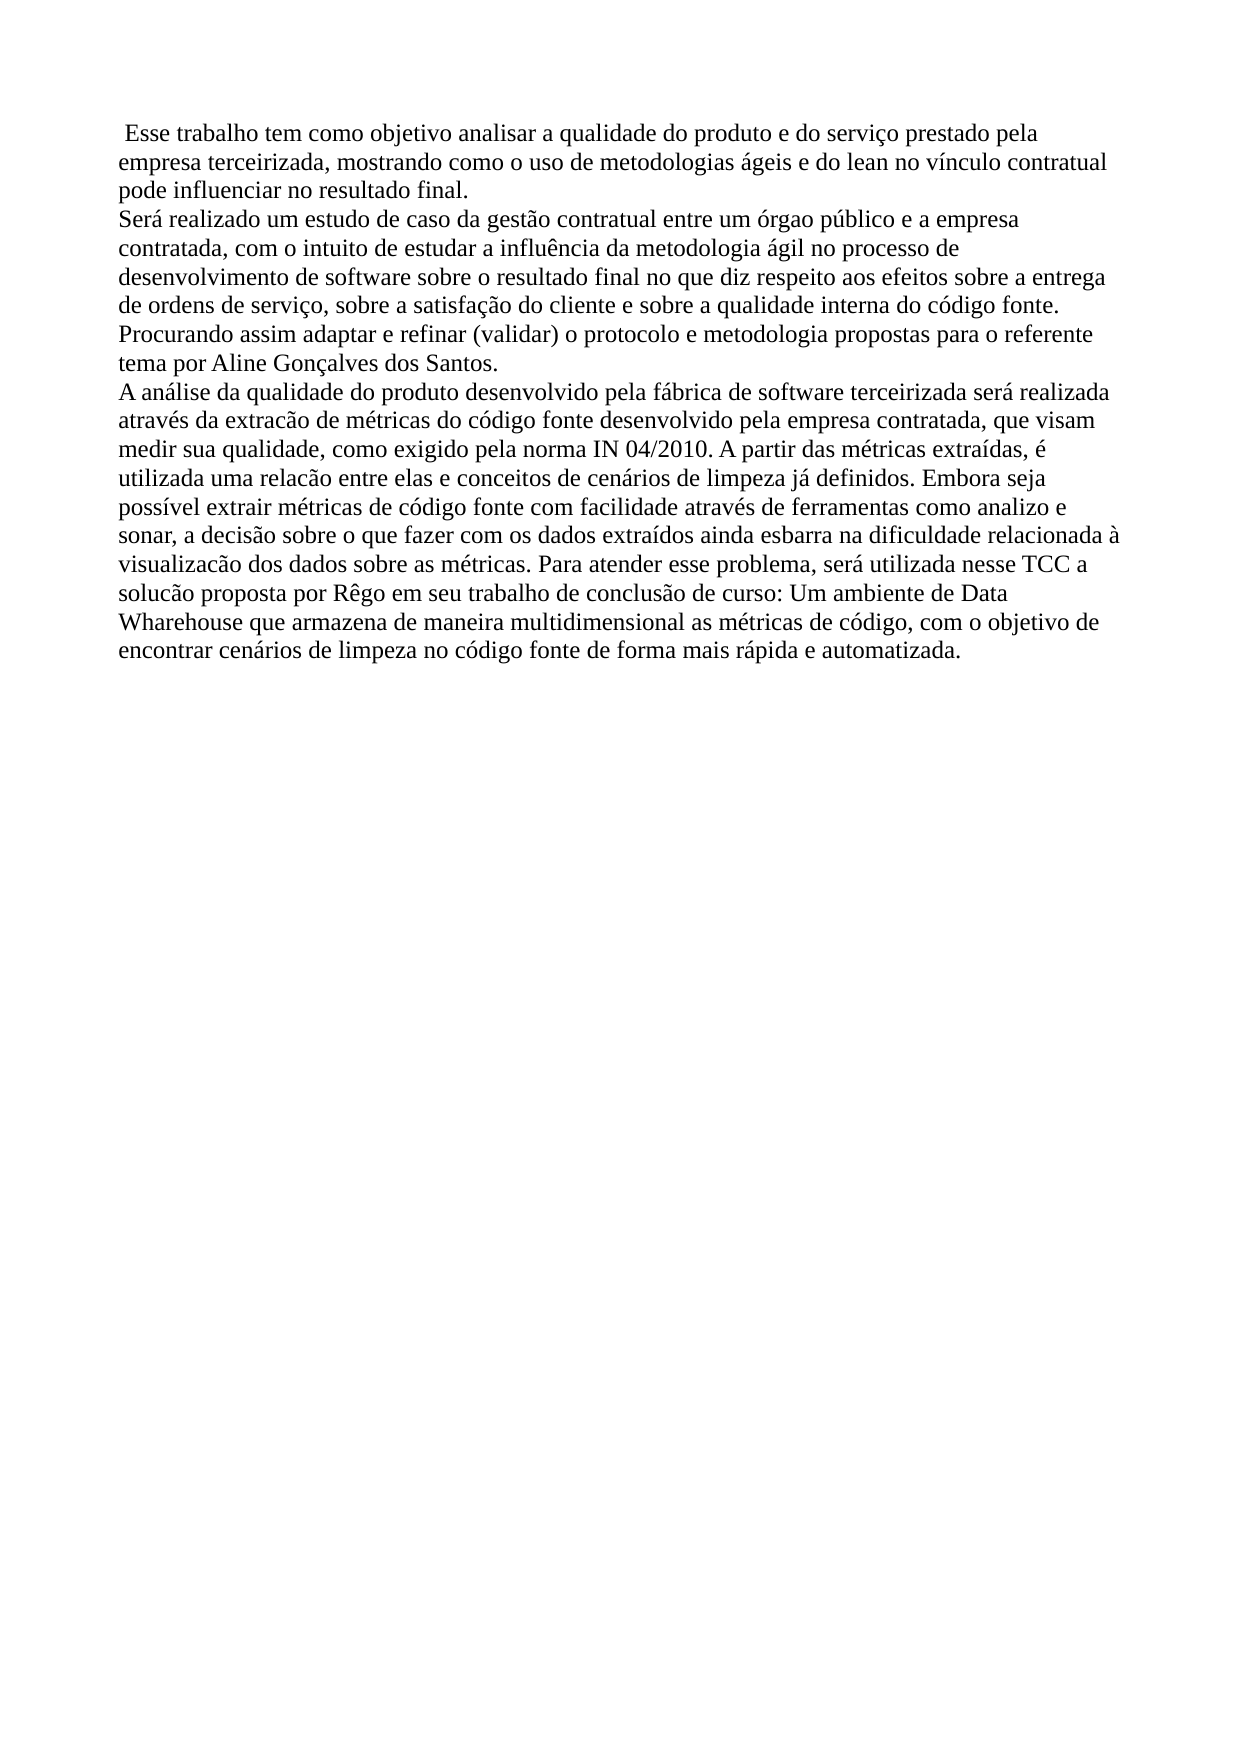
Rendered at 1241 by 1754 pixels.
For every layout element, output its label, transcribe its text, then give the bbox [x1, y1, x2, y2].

text A análise da qualidade do produto desenvolvido pela fábrica de software terceirizada será realizada através da extracão de métricas do código fonte desenvolvido pela empresa contratada, que visam medir sua qualidade, como exigido pela norma IN 04/2010. A partir das métricas extraídas, é utilizada uma relacão entre elas e conceitos de cenários de limpeza já definidos. Embora seja possível extrair métricas de código fonte com facilidade através de ferramentas como analizo e sonar, a decisão sobre o que fazer com os dados extraídos ainda esbarra na dificuldade relacionada à visualizacão dos dados sobre as métricas. Para atender esse problema, será utilizada nesse TCC a solucão proposta por Rêgo em seu trabalho de conclusão de curso: Um ambiente de Data Wharehouse que armazena de maneira multidimensional as métricas de código, com o objetivo de encontrar cenários de limpeza no código fonte de forma mais rápida e automatizada. [118, 377, 1122, 664]
text Será realizado um estudo de caso da gestão contratual entre um órgao público e a empresa contratada, com o intuito de estudar a influência da metodologia ágil no processo de desenvolvimento de software sobre o resultado final no que diz respeito aos efeitos sobre a entrega de ordens de serviço, sobre a satisfação do cliente e sobre a qualidade interna do código fonte. Procurando assim adaptar e refinar (validar) o protocolo e metodologia propostas para o referente tema por Aline Gonçalves dos Santos. [118, 204, 1122, 377]
text Esse trabalho tem como objetivo analisar a qualidade do produto e do serviço prestado pela empresa terceirizada, mostrando como o uso de metodologias ágeis e do lean no vínculo contratual pode influenciar no resultado final. [118, 118, 1122, 204]
